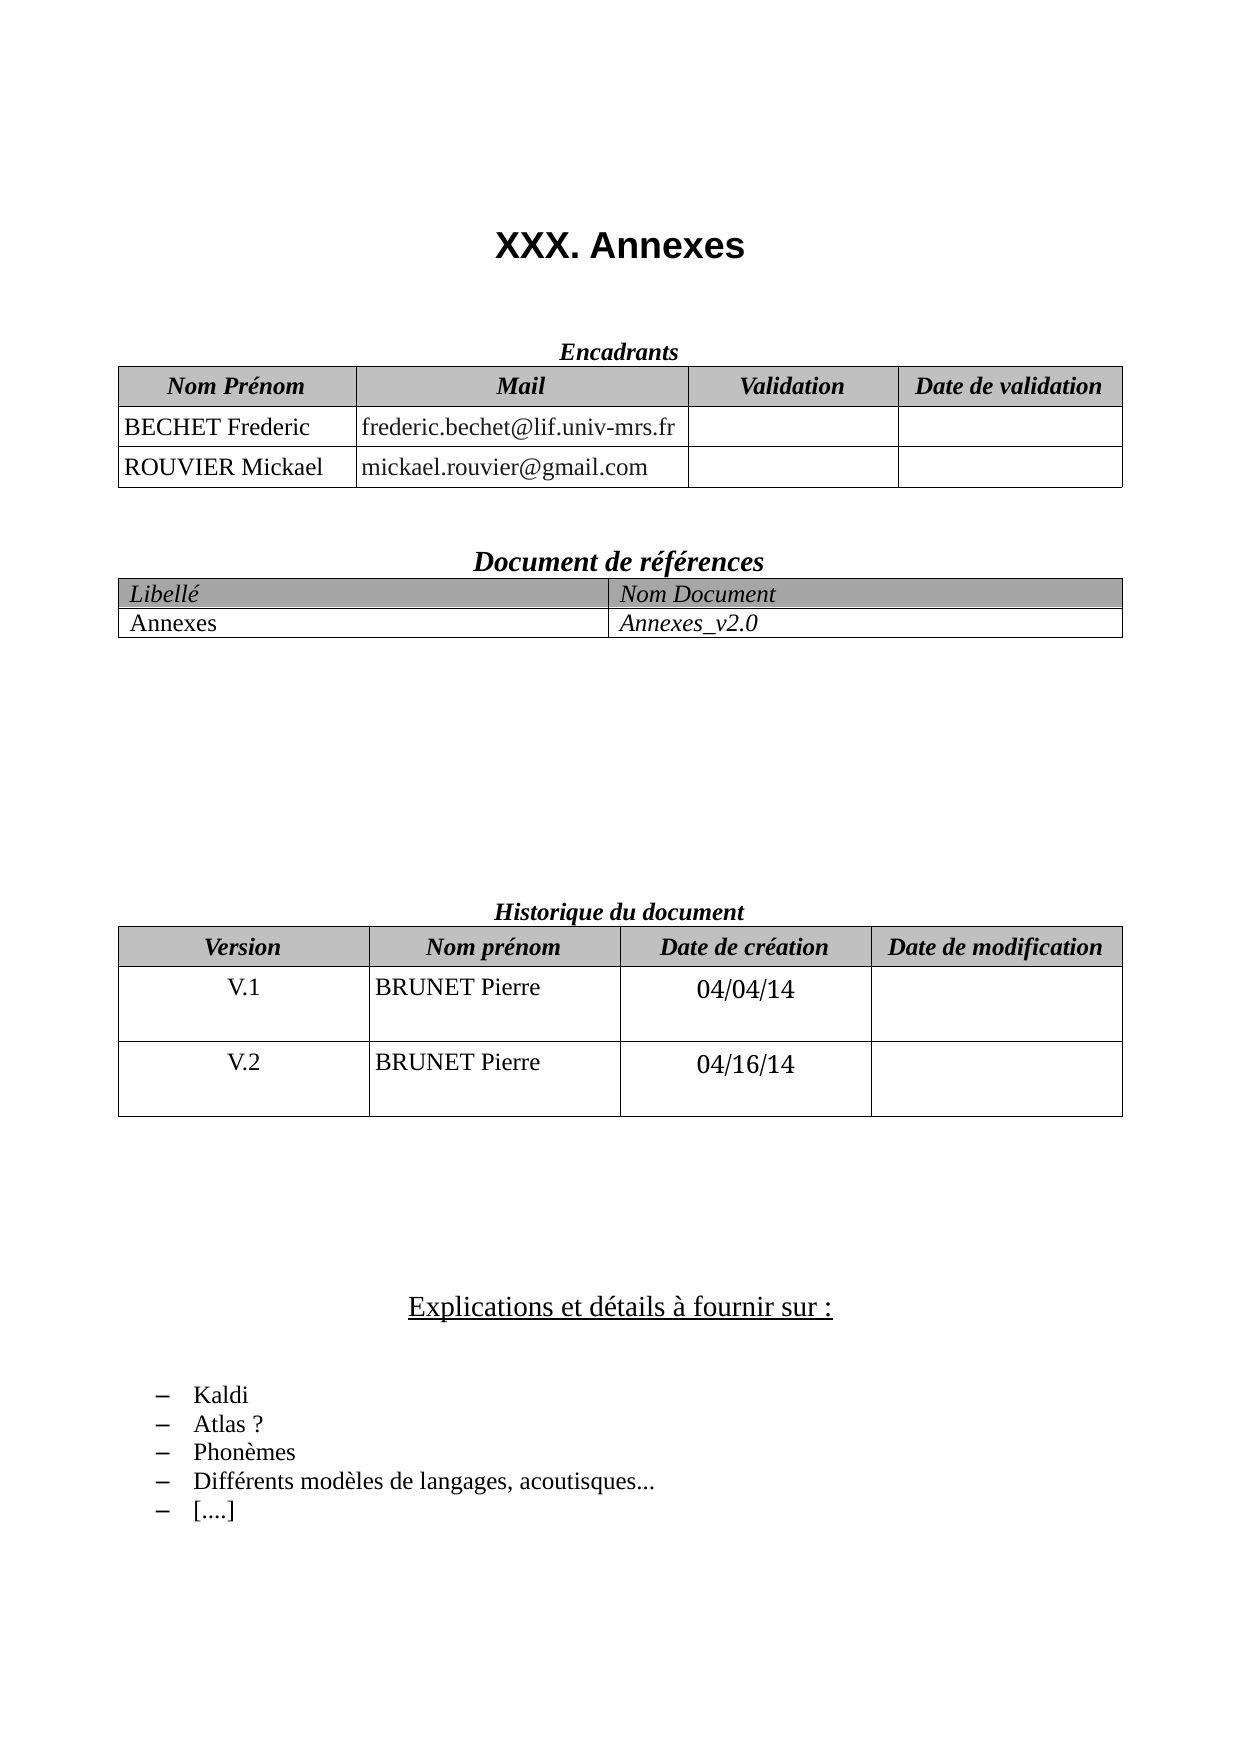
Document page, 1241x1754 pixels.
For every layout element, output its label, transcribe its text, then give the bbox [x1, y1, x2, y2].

table_header Libellé [119, 579, 608, 607]
table_cell [689, 407, 898, 446]
text Encadrants [118, 337, 1122, 366]
table_cell frederic.bechet@lif.univ-mrs.fr [357, 407, 688, 446]
table_cell V.2 [119, 1042, 369, 1116]
text Historique du document [118, 897, 1122, 926]
table_cell 04/04/14 [621, 967, 871, 1041]
list Différents modèles de langages, acoutisques... [156, 1466, 1122, 1495]
table_header Version [119, 927, 369, 966]
table_cell [689, 447, 898, 487]
table_cell Annexes [119, 609, 608, 637]
table_cell V.1 [119, 967, 369, 1041]
text Document de références [118, 544, 1122, 578]
list Kaldi [156, 1380, 1122, 1409]
table_cell [899, 407, 1122, 446]
table_header Date de modification [872, 927, 1122, 966]
table_cell [899, 447, 1122, 487]
subtitle XXX. Annexes [118, 224, 1122, 267]
list Atlas ? [156, 1409, 1122, 1437]
table_header Mail [357, 367, 688, 406]
table_cell BRUNET Pierre [370, 967, 620, 1041]
table_header Nom Document [609, 579, 1122, 607]
table_cell Annexes_v2.0 [609, 609, 1122, 637]
table_header Validation [689, 367, 898, 406]
list [....] [156, 1495, 1122, 1524]
table_cell 16/04/14 [621, 1042, 871, 1116]
table_cell BRUNET Pierre [370, 1042, 620, 1116]
list Phonèmes [156, 1437, 1122, 1466]
table_header Nom Prénom [119, 367, 356, 406]
table_header Date de validation [899, 367, 1122, 406]
text Explications et détails à fournir sur : [118, 1289, 1122, 1322]
table_cell BECHET Frederic [119, 407, 356, 446]
table_cell ROUVIER Mickael [119, 447, 356, 487]
table_cell [872, 1042, 1122, 1116]
table_header Date de création [621, 927, 871, 966]
table_cell [872, 967, 1122, 1041]
table_cell mickael.rouvier@gmail.com [357, 447, 688, 487]
table_header Nom prénom [370, 927, 620, 966]
